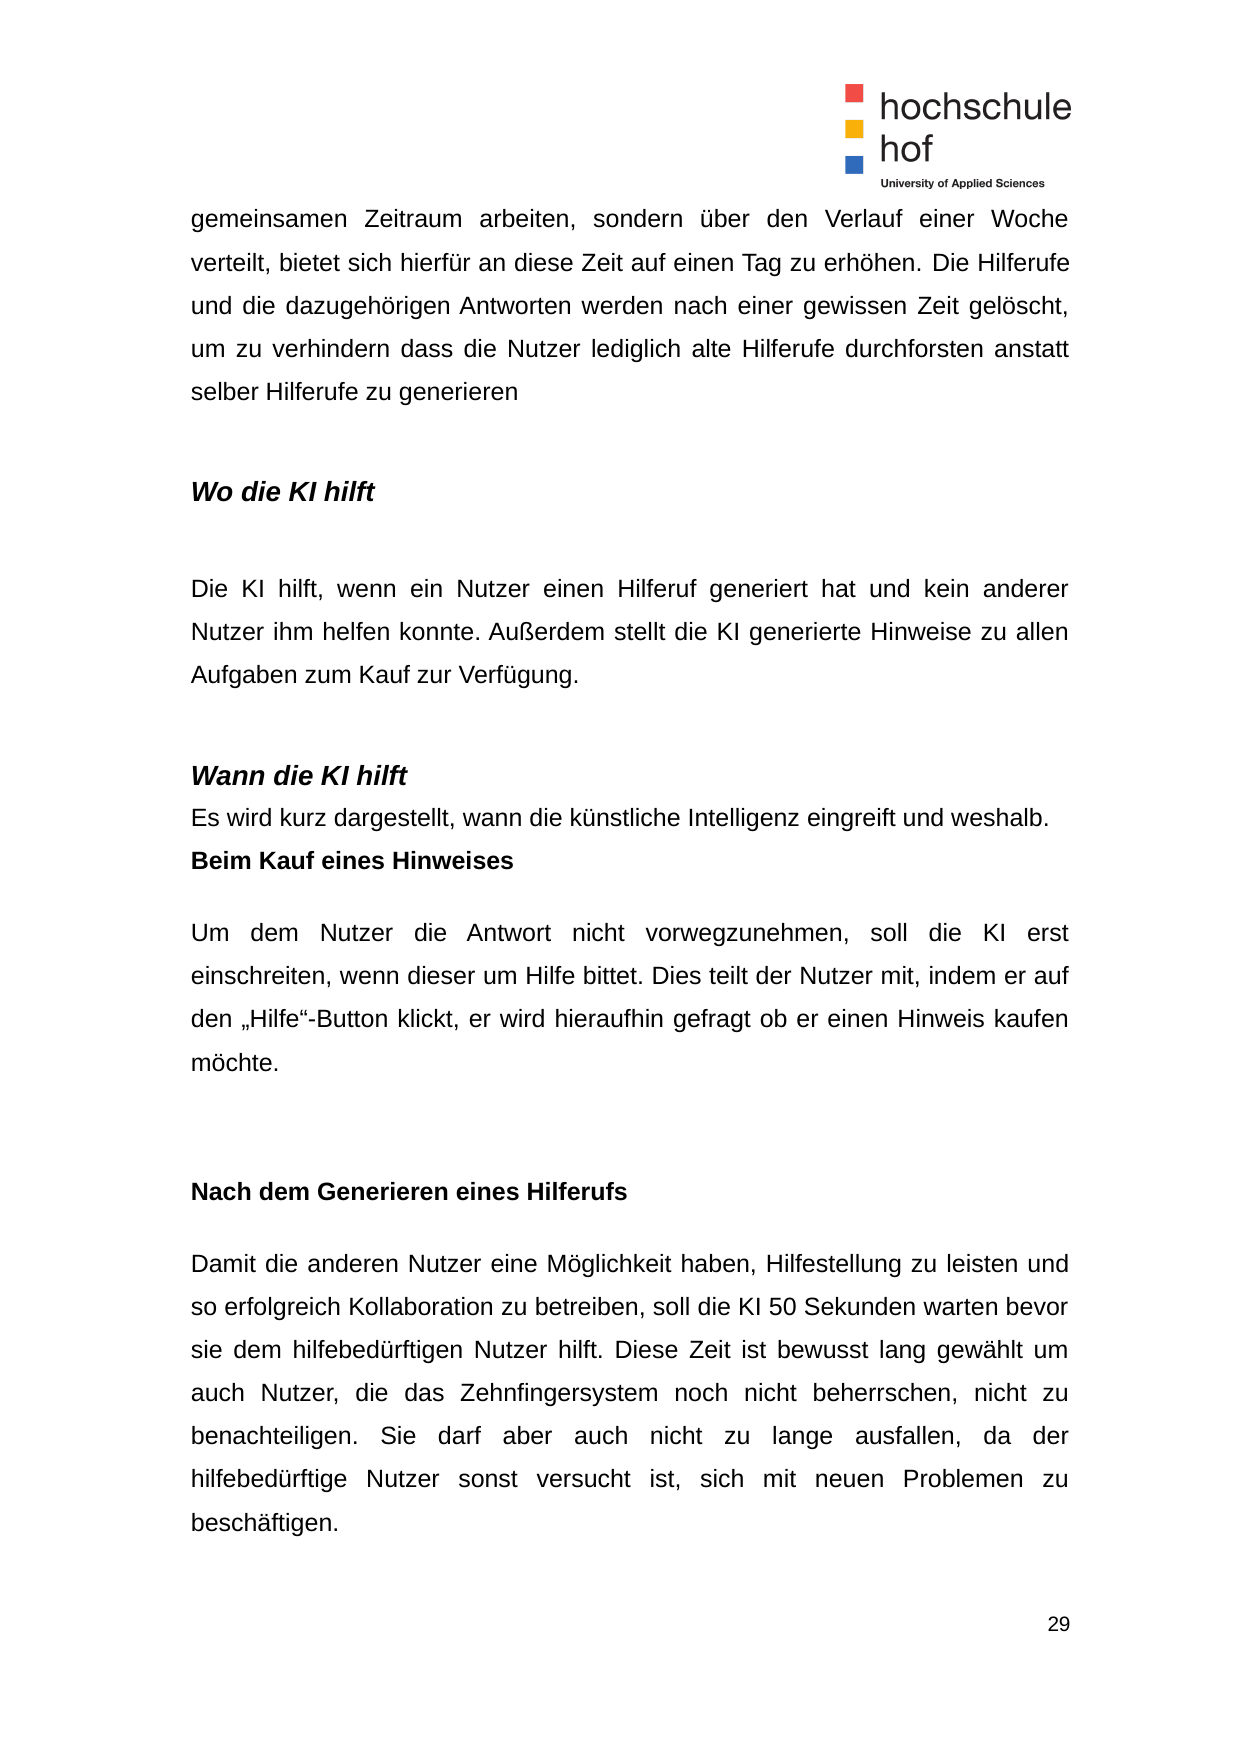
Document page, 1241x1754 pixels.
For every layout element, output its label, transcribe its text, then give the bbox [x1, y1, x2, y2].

picture [845, 84, 1071, 189]
subtitle Wann die KI hilft [191, 759, 1070, 791]
text Um dem Nutzer die Antwort nicht vorwegzunehmen, soll die KI erst einschreiten, wenn dieser um Hilfe bittet. Dies teilt der Nutzer mit, indem er auf den „Hilfe“-Button klickt, er wird hieraufhin gefragt ob er einen Hinweis kaufen möchte. [191, 918, 1070, 1076]
text Damit die anderen Nutzer eine Möglichkeit haben, Hilfestellung zu leisten und so erfolgreich Kollaboration zu betreiben, soll die KI 50 Sekunden warten bevor sie dem hilfebedürftigen Nutzer hilft. Diese Zeit ist bewusst lang gewählt um auch Nutzer, die das Zehnfingersystem noch nicht beherrschen, nicht zu benachteiligen. Sie darf aber auch nicht zu lange ausfallen, da der hilfebedürftige Nutzer sonst versucht ist, sich mit neuen Problemen zu beschäftigen. [191, 1249, 1070, 1536]
subtitle Wo die KI hilft [191, 476, 1070, 507]
text Nach dem Generieren eines Hilferufs [191, 1177, 1070, 1206]
text Beim Kauf eines Hinweises [191, 846, 1070, 875]
text gemeinsamen Zeitraum arbeiten, sondern über den Verlauf einer Woche verteilt, bietet sich hierfür an diese Zeit auf einen Tag zu erhöhen. Die Hilferufe und die dazugehörigen Antworten werden nach einer gewissen Zeit gelöscht, um zu verhindern dass die Nutzer lediglich alte Hilferufe durchforsten anstatt selber Hilferufe zu generieren [191, 204, 1070, 406]
text Es wird kurz dargestellt, wann die künstliche Intelligenz eingreift und weshalb. [191, 803, 1070, 832]
text Die KI hilft, wenn ein Nutzer einen Hilferuf generiert hat und kein anderer Nutzer ihm helfen konnte. Außerdem stellt die KI generierte Hinweise zu allen Aufgaben zum Kauf zur Verfügung. [191, 574, 1070, 689]
